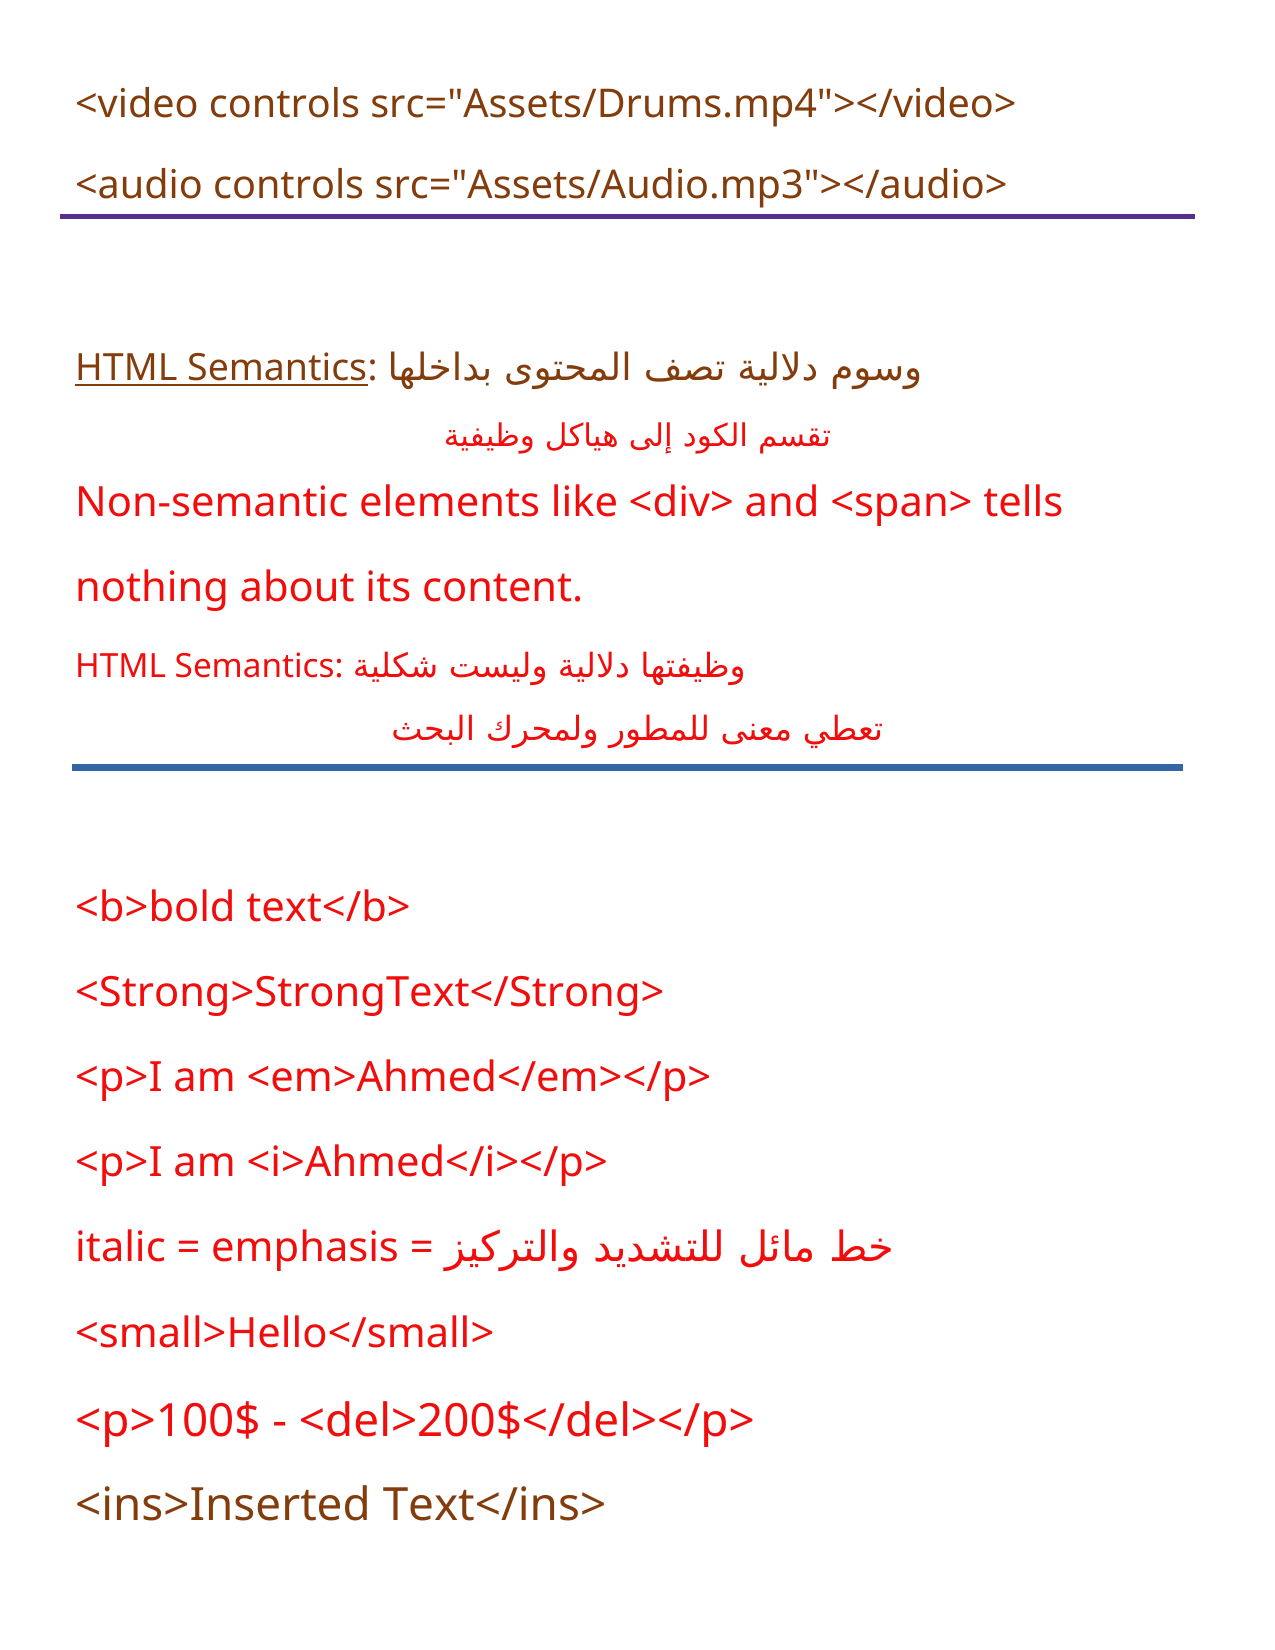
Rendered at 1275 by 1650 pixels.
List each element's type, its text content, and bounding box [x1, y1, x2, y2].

text <small>Hello</small> [75, 1302, 1200, 1359]
text HTML Semantics: وسوم دلالية تصف المحتوى بداخلها [75, 237, 1200, 391]
text <audio controls src="Assets/Audio.mp3"></audio> [75, 156, 1200, 210]
text <p>I am <em>Ahmed</em></p> [75, 1047, 1200, 1104]
text <p>I am <i>Ahmed</i></p> [75, 1132, 1200, 1189]
text <video controls src="Assets/Drums.mp4"></video> [75, 75, 1200, 129]
text HTML Semantics: وظيفتها دلالية وليست شكلية [75, 642, 1200, 687]
text HTML Formatting [75, 780, 1200, 837]
text <ins>Inserted Text</ins> [75, 1471, 1200, 1534]
text <b>bold text</b> [75, 877, 1200, 934]
text تقسم الكود إلى هياكل وظيفية [75, 417, 1200, 453]
text <p>100$ - <del>200$</del></p> [75, 1387, 1200, 1450]
text Non-semantic elements like <div> and <span> tells nothing about its content. [75, 471, 1200, 613]
text تعطي معنى للمطور ولمحرك البحث [75, 710, 1200, 749]
text italic = emphasis = خط مائل للتشديد والتركيز [75, 1217, 1200, 1274]
text <Strong>StrongText</Strong> [75, 962, 1200, 1019]
